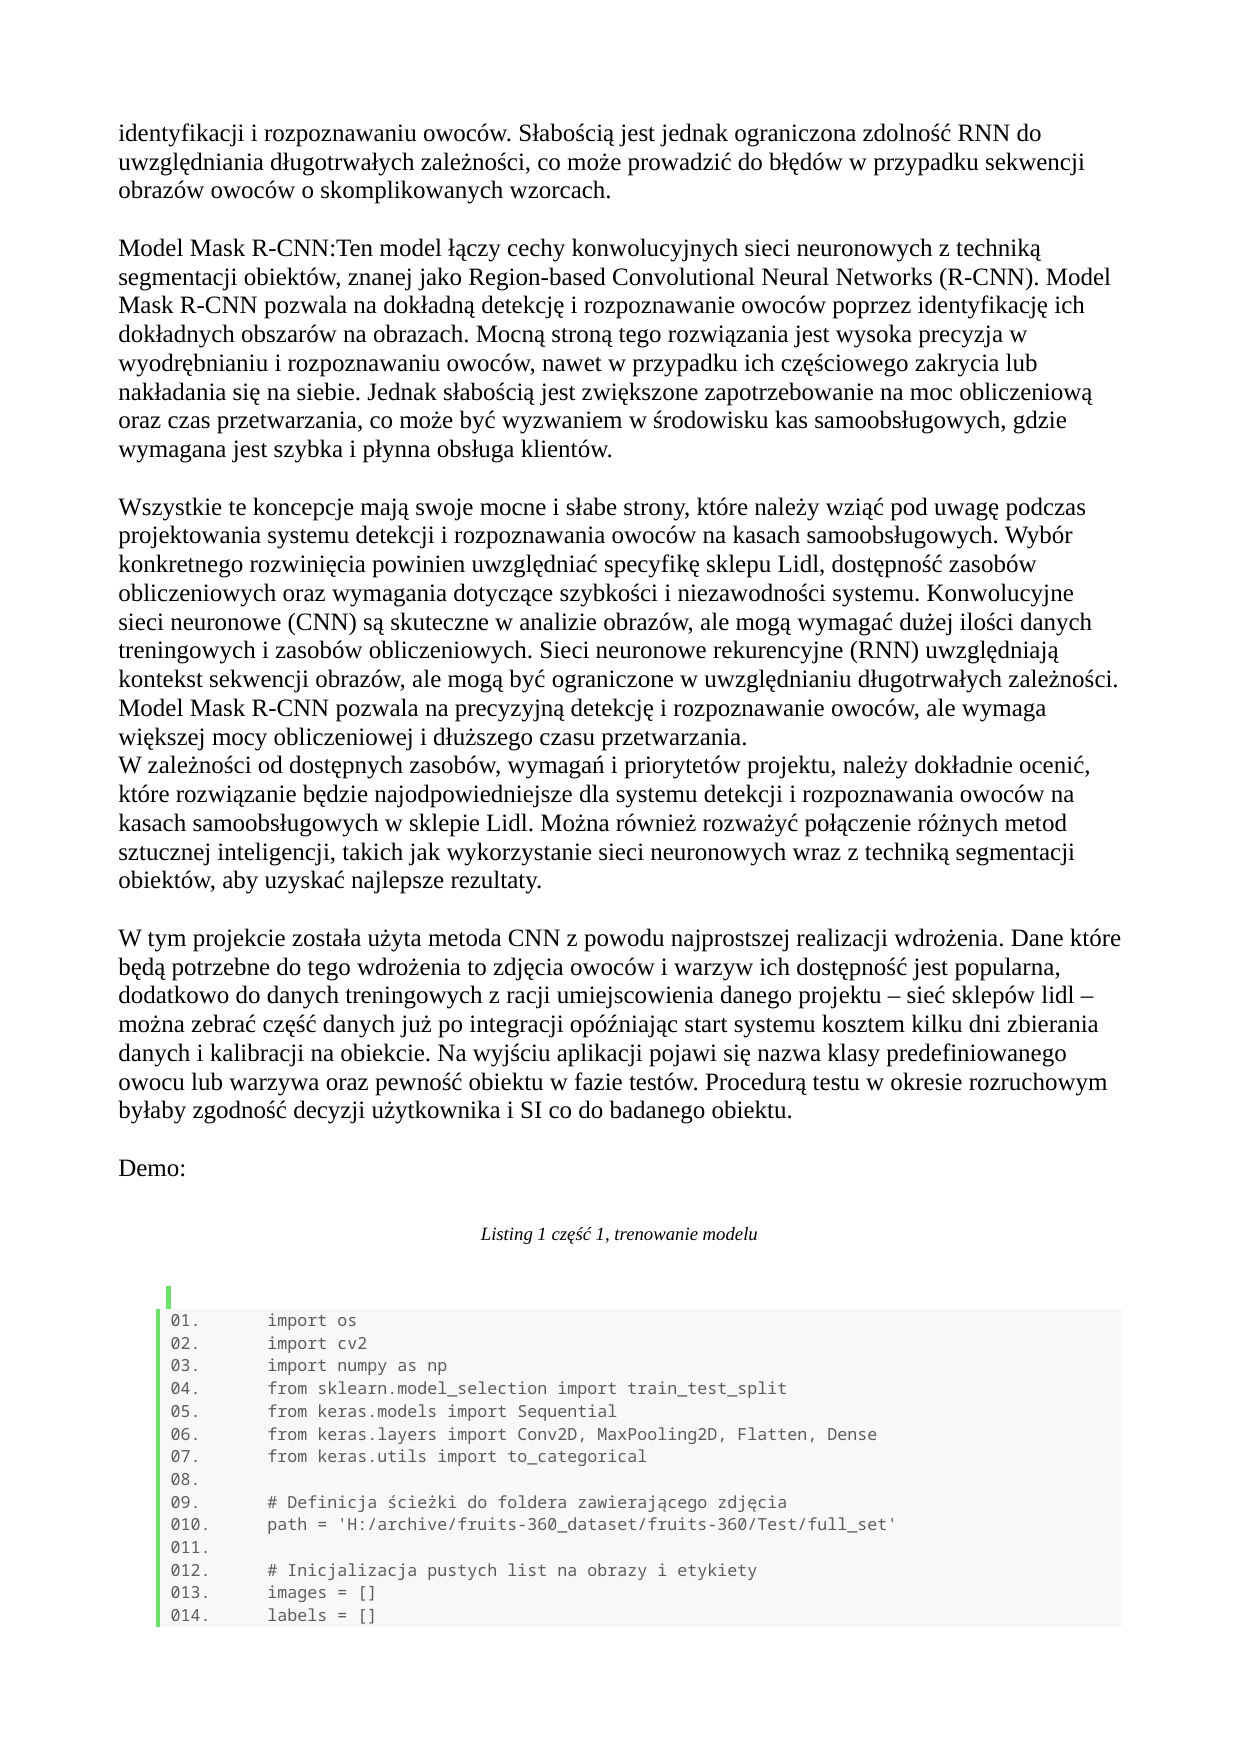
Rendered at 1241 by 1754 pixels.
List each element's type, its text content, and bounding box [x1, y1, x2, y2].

list import numpy as np [160, 1354, 1122, 1377]
list path = 'H:/archive/fruits-360_dataset/fruits-360/Test/full_set' [160, 1513, 1122, 1536]
list # Definicja ścieżki do foldera zawierającego zdjęcia [160, 1490, 1122, 1513]
text W tym projekcie została użyta metoda CNN z powodu najprostszej realizacji wdrożenia. Dane które będą potrzebne do tego wdrożenia to zdjęcia owoców i warzyw ich dostępność jest popularna, dodatkowo do danych treningowych z racji umiejscowienia danego projektu – sieć sklepów lidl – można zebrać część danych już po integracji opóźniając start systemu kosztem kilku dni zbierania danych i kalibracji na obiekcie. Na wyjściu aplikacji pojawi się nazwa klasy predefiniowanego owocu lub warzywa oraz pewność obiektu w fazie testów. Procedurą testu w okresie rozruchowym byłaby zgodność decyzji użytkownika i SI co do badanego obiektu. [118, 923, 1122, 1124]
list from keras.models import Sequential [160, 1399, 1122, 1422]
list import os [160, 1309, 1122, 1331]
list labels = [] [160, 1604, 1122, 1627]
text Demo: [118, 1153, 1122, 1182]
list # Inicjalizacja pustych list na obrazy i etykiety [160, 1558, 1122, 1581]
list import cv2 [160, 1331, 1122, 1354]
list from keras.layers import Conv2D, MaxPooling2D, Flatten, Dense [160, 1422, 1122, 1445]
list images = [] [160, 1581, 1122, 1604]
text Listing 1 część 1, trenowanie modelu [118, 1223, 1122, 1245]
list from keras.utils import to_categorical [160, 1445, 1122, 1468]
text identyfikacji i rozpoznawaniu owoców. Słabością jest jednak ograniczona zdolność RNN do uwzględniania długotrwałych zależności, co może prowadzić do błędów w przypadku sekwencji obrazów owoców o skomplikowanych wzorcach. [118, 118, 1122, 204]
list from sklearn.model_selection import train_test_split [160, 1377, 1122, 1399]
text W zależności od dostępnych zasobów, wymagań i priorytetów projektu, należy dokładnie ocenić, które rozwiązanie będzie najodpowiedniejsze dla systemu detekcji i rozpoznawania owoców na kasach samoobsługowych w sklepie Lidl. Można również rozważyć połączenie różnych metod sztucznej inteligencji, takich jak wykorzystanie sieci neuronowych wraz z techniką segmentacji obiektów, aby uzyskać najlepsze rezultaty. [118, 751, 1122, 894]
text Model Mask R-CNN:Ten model łączy cechy konwolucyjnych sieci neuronowych z techniką segmentacji obiektów, znanej jako Region-based Convolutional Neural Networks (R-CNN). Model Mask R-CNN pozwala na dokładną detekcję i rozpoznawanie owoców poprzez identyfikację ich dokładnych obszarów na obrazach. Mocną stroną tego rozwiązania jest wysoka precyzja w wyodrębnianiu i rozpoznawaniu owoców, nawet w przypadku ich częściowego zakrycia lub nakładania się na siebie. Jednak słabością jest zwiększone zapotrzebowanie na moc obliczeniową oraz czas przetwarzania, co może być wyzwaniem w środowisku kas samoobsługowych, gdzie wymagana jest szybka i płynna obsługa klientów. [118, 233, 1122, 463]
text Wszystkie te koncepcje mają swoje mocne i słabe strony, które należy wziąć pod uwagę podczas projektowania systemu detekcji i rozpoznawania owoców na kasach samoobsługowych. Wybór konkretnego rozwinięcia powinien uwzględniać specyfikę sklepu Lidl, dostępność zasobów obliczeniowych oraz wymagania dotyczące szybkości i niezawodności systemu. Konwolucyjne sieci neuronowe (CNN) są skuteczne w analizie obrazów, ale mogą wymagać dużej ilości danych treningowych i zasobów obliczeniowych. Sieci neuronowe rekurencyjne (RNN) uwzględniają kontekst sekwencji obrazów, ale mogą być ograniczone w uwzględnianiu długotrwałych zależności. Model Mask R-CNN pozwala na precyzyjną detekcję i rozpoznawanie owoców, ale wymaga większej mocy obliczeniowej i dłuższego czasu przetwarzania. [118, 492, 1122, 751]
